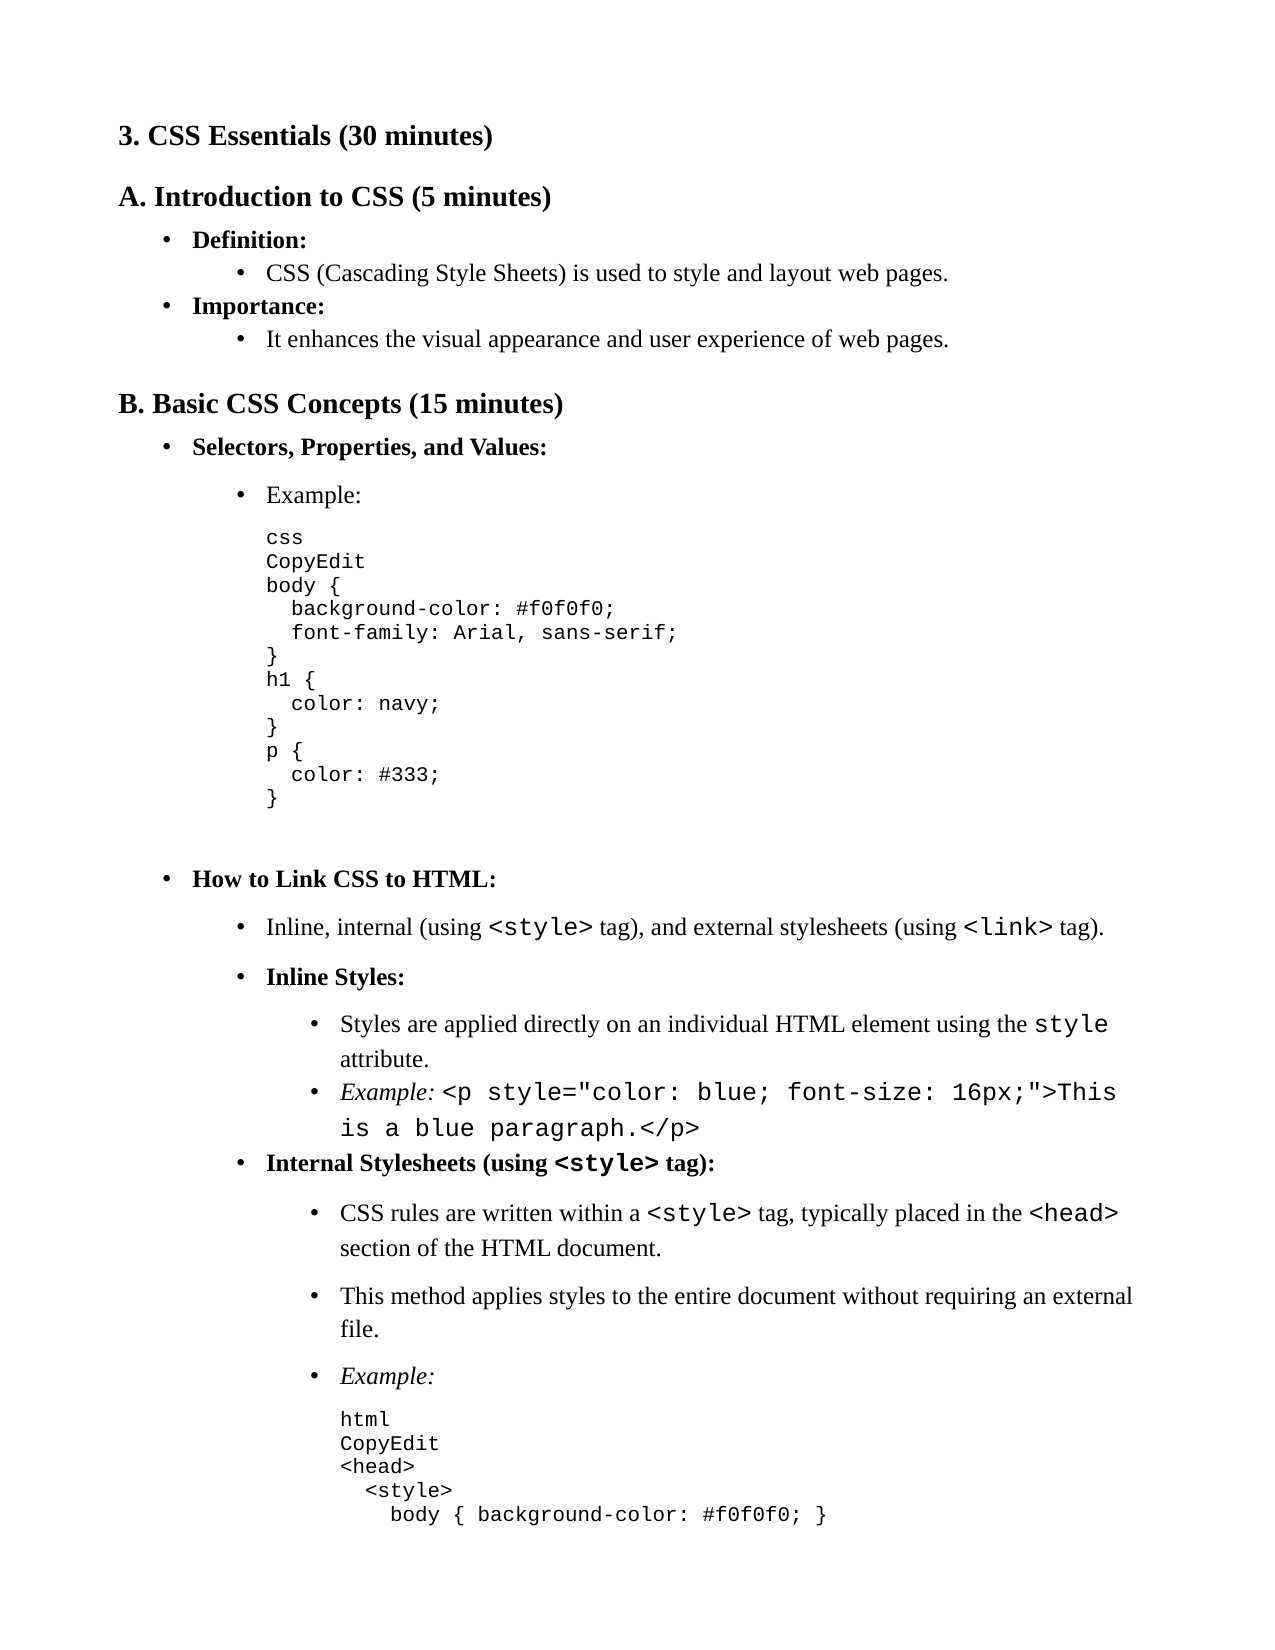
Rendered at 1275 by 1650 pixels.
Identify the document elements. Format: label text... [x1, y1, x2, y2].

list color: #333; [236, 764, 1157, 787]
list CopyEdit [236, 551, 1157, 574]
list font-family: Arial, sans-serif; [236, 622, 1157, 646]
list css [236, 527, 1157, 551]
list Importance: [162, 291, 1157, 319]
list body { [236, 574, 1157, 598]
list Styles are applied directly on an individual HTML element using the style attribute. [310, 1009, 1157, 1073]
list } [236, 787, 1157, 811]
list } [236, 646, 1157, 669]
list This method applies styles to the entire document without requiring an external file. [310, 1281, 1157, 1342]
list Inline Styles: [236, 962, 1157, 991]
list background-color: #f0f0f0; [236, 598, 1157, 622]
list p { [236, 740, 1157, 764]
list <head> [310, 1456, 1157, 1480]
list Selectors, Properties, and Values: [162, 432, 1157, 461]
list CSS rules are written within a <style> tag, typically placed in the <head> section of the HTML document. [310, 1198, 1157, 1262]
subtitle B. Basic CSS Concepts (15 minutes) [118, 386, 1157, 419]
list Inline, internal (using <style> tag), and external stylesheets (using <link> tag). [236, 912, 1157, 943]
list html [310, 1409, 1157, 1433]
list <style> [310, 1480, 1157, 1503]
subtitle A. Introduction to CSS (5 minutes) [118, 179, 1157, 212]
list It enhances the visual appearance and user experience of web pages. [236, 324, 1157, 353]
list Example: [236, 480, 1157, 508]
list Example: <p style="color: blue; font-size: 16px;">This is a blue paragraph.</p> [310, 1077, 1157, 1143]
list CSS (Cascading Style Sheets) is used to style and layout web pages. [236, 258, 1157, 287]
list color: navy; [236, 693, 1157, 716]
subtitle 3. CSS Essentials (30 minutes) [118, 118, 1157, 152]
list How to Link CSS to HTML: [162, 864, 1157, 893]
list Internal Stylesheets (using <style> tag): [236, 1148, 1157, 1179]
list body { background-color: #f0f0f0; } [310, 1503, 1157, 1527]
list Definition: [162, 225, 1157, 253]
list CopyEdit [310, 1433, 1157, 1456]
list Example: [310, 1361, 1157, 1390]
list h1 { [236, 669, 1157, 693]
list } [236, 716, 1157, 740]
